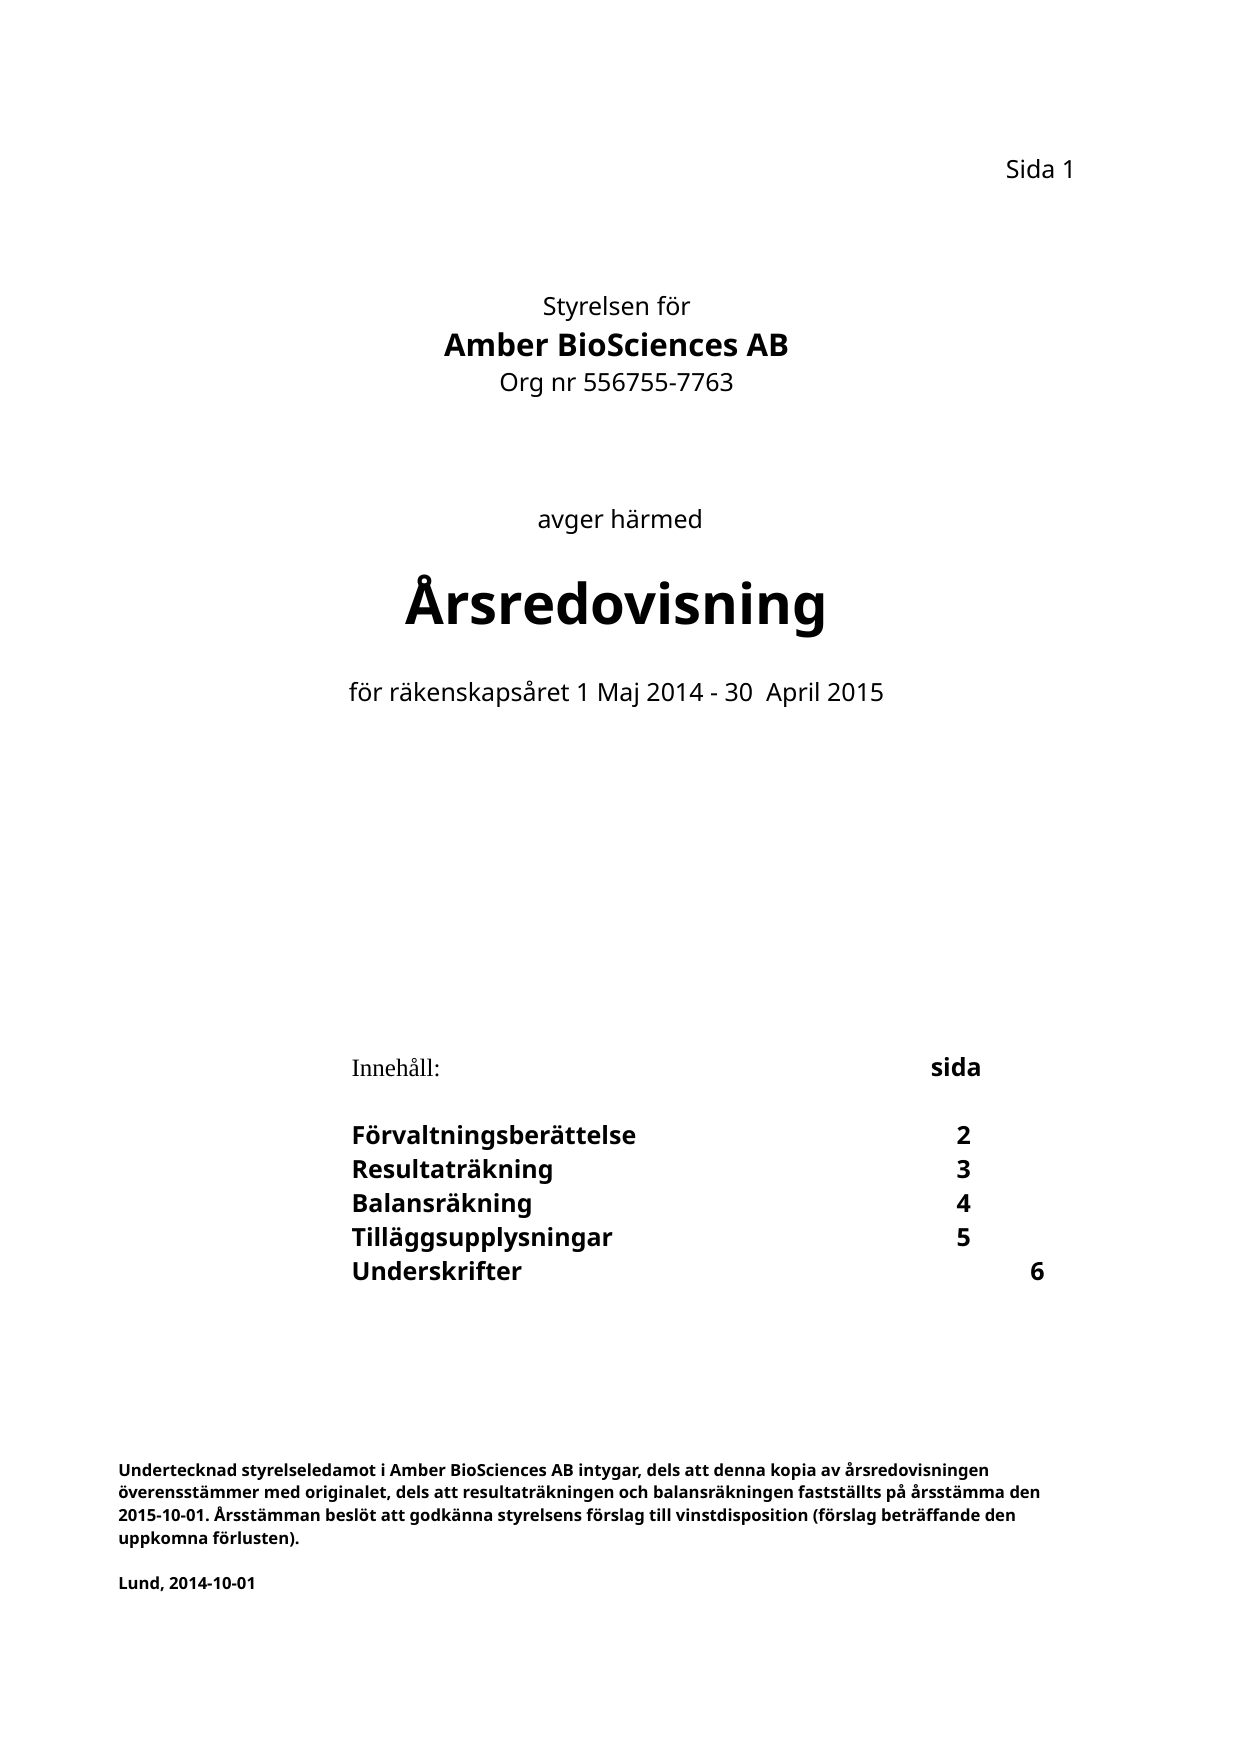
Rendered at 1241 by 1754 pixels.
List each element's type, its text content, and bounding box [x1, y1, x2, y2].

text Amber BioSciences AB [118, 322, 1122, 365]
text avger härmed [118, 501, 1122, 535]
text Lund, 2014-10-01 [118, 1572, 1122, 1594]
text uppkomna förlusten). [118, 1526, 1122, 1549]
text 2015-10-01. Årsstämman beslöt att godkänna styrelsens förslag till vinstdisposition (förslag beträffande den [118, 1504, 1122, 1526]
text Styrelsen för [118, 288, 1122, 322]
text Tilläggsupplysningar 5 [118, 1220, 1122, 1254]
text Org nr 556755-7763 [118, 365, 1122, 399]
text för räkenskapsåret 1 Maj 2014 - 30 April 2015 [118, 675, 1122, 709]
text Underskrifter 6 [118, 1254, 1122, 1288]
text Årsredovisning [118, 564, 1122, 641]
text Förvaltningsberättelse 2 [118, 1118, 1122, 1152]
text Undertecknad styrelseledamot i Amber BioSciences AB intygar, dels att denna kopia av årsredovisningen [118, 1458, 1122, 1481]
text Sida 1 [118, 152, 1122, 186]
text överensstämmer med originalet, dels att resultaträkningen och balansräkningen fastställts på årsstämma den [118, 1481, 1122, 1504]
text Innehåll: sida [118, 1049, 1122, 1084]
text Resultaträkning 3 [118, 1152, 1122, 1186]
text Balansräkning 4 [118, 1186, 1122, 1220]
